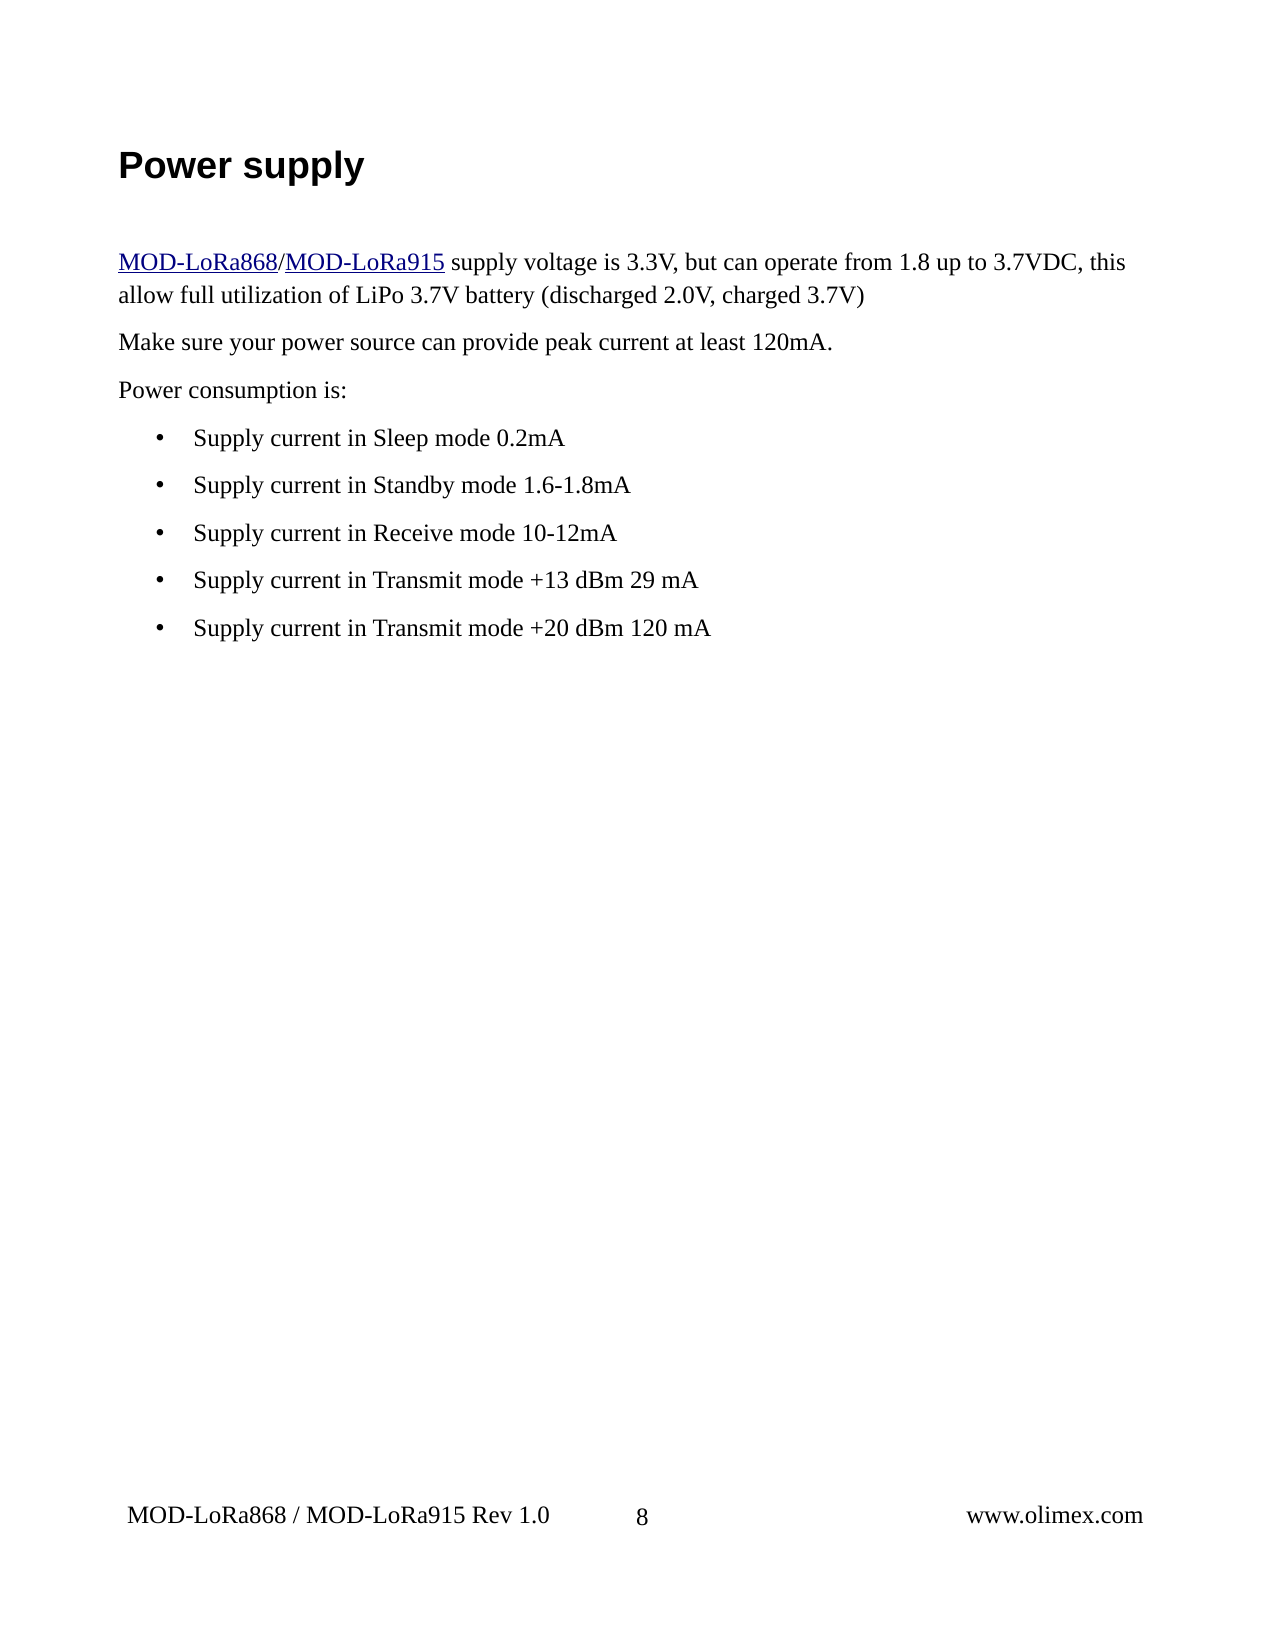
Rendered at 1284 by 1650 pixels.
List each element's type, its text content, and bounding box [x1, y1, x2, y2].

list Supply current in Transmit mode +20 dBm 120 mA [156, 613, 1166, 642]
text MOD-LoRa868/MOD-LoRa915 supply voltage is 3.3V, but can operate from 1.8 up to 3.7VDC, this allow full utilization of LiPo 3.7V battery (discharged 2.0V, charged 3.7V) [118, 247, 1166, 309]
text Make sure your power source can provide peak current at least 120mA. [118, 327, 1166, 356]
text Power consumption is: [118, 375, 1166, 404]
subtitle Power supply [118, 143, 1166, 187]
list Supply current in Receive mode 10-12mA [156, 518, 1166, 547]
list Supply current in Standby mode 1.6-1.8mA [156, 470, 1166, 499]
list Supply current in Transmit mode +13 dBm 29 mA [156, 566, 1166, 594]
list Supply current in Sleep mode 0.2mA [156, 423, 1166, 451]
